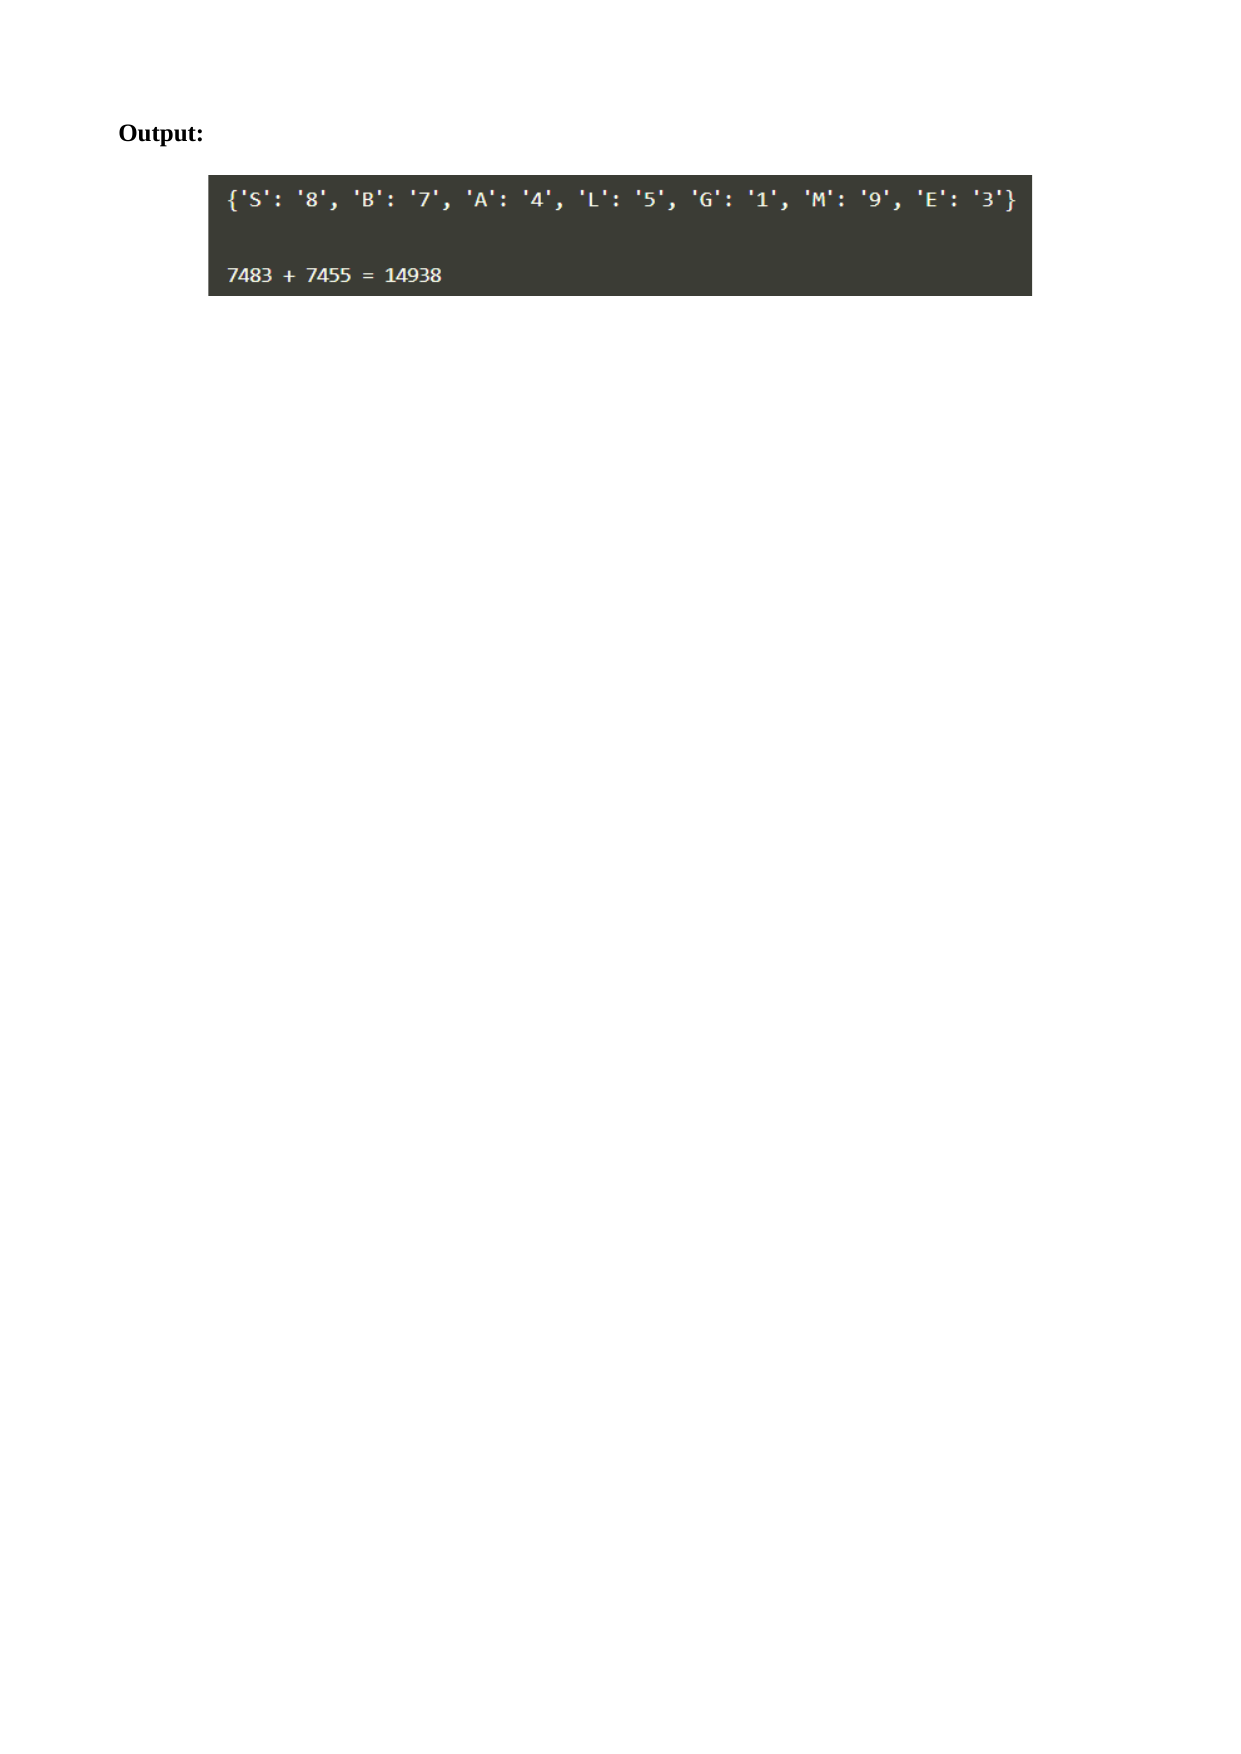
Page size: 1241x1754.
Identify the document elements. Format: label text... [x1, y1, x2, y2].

picture [208, 175, 1033, 296]
text Output: [118, 118, 1122, 147]
